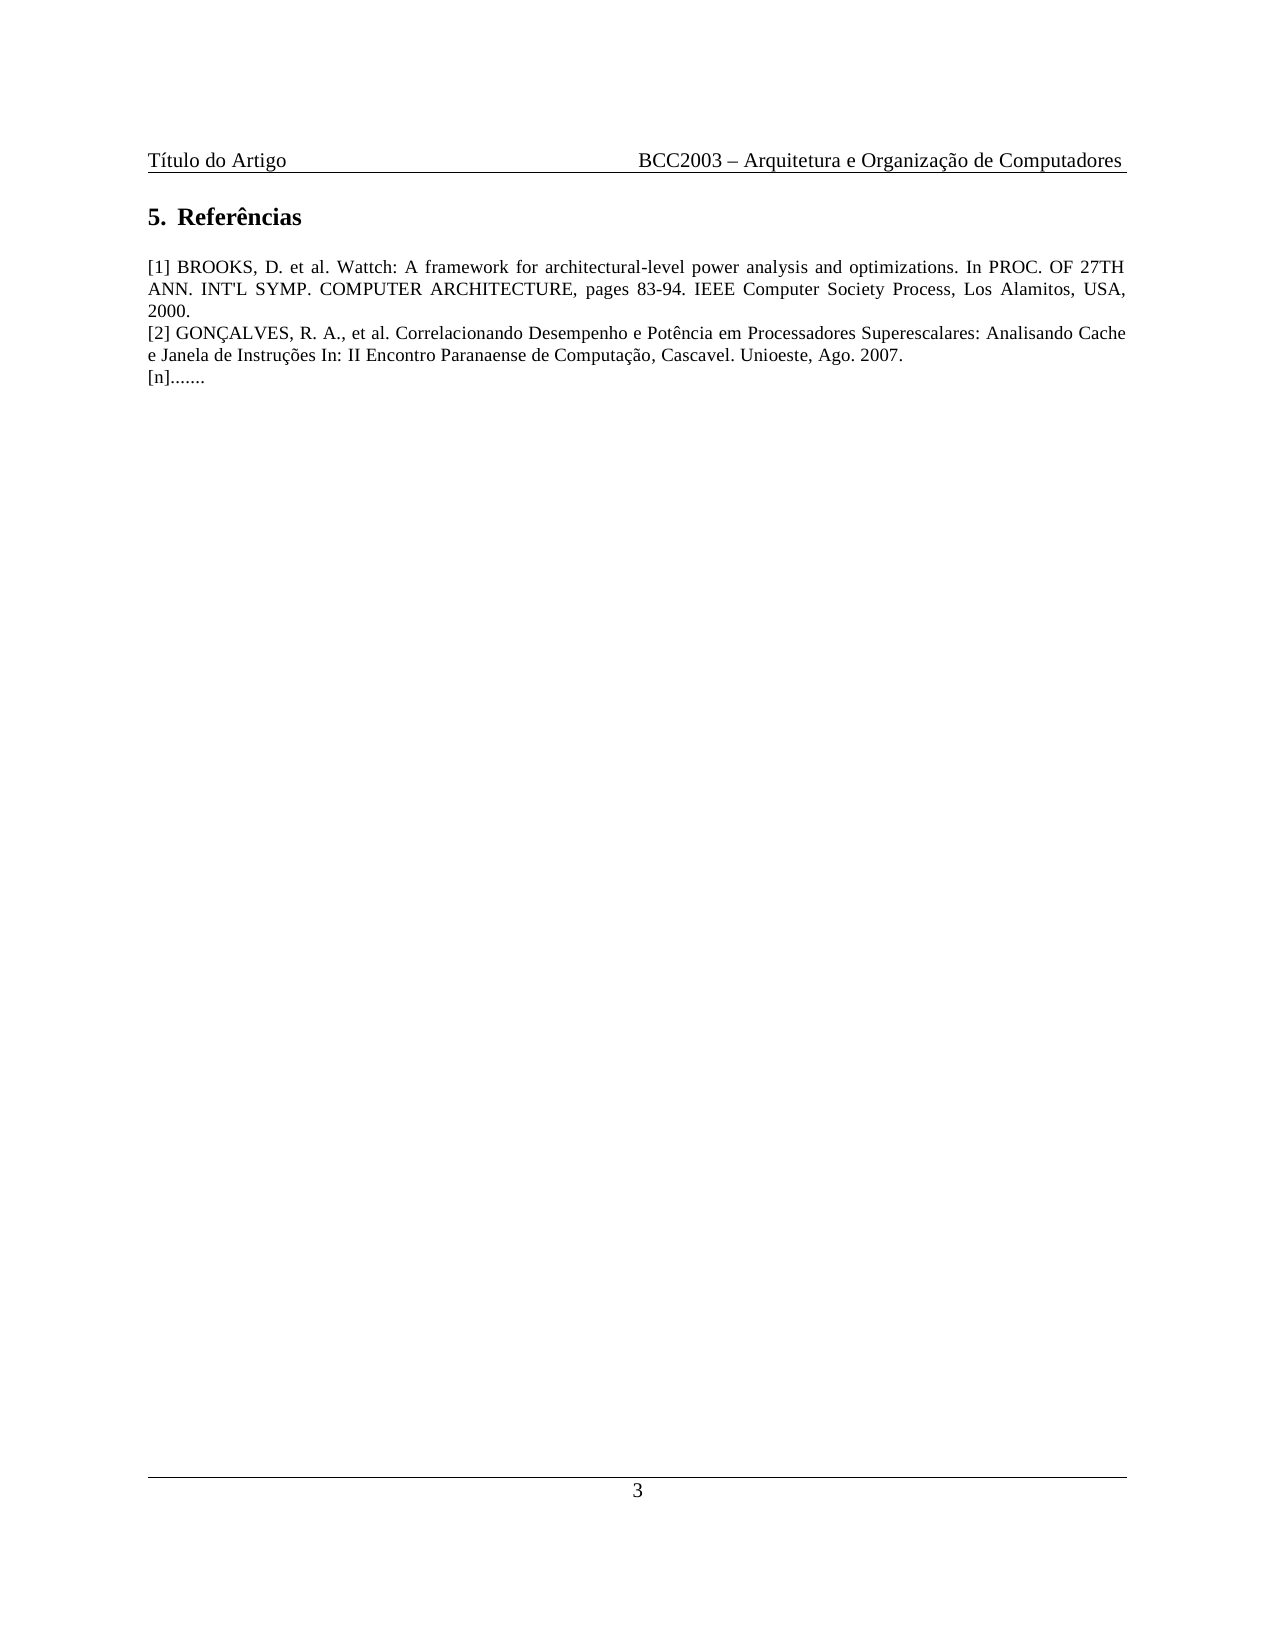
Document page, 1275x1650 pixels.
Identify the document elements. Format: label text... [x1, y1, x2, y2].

text [1] BROOKS, D. et al. Wattch: A framework for architectural-level power analysis and optimizations. In PROC. OF 27TH ANN. INT'L SYMP. COMPUTER ARCHITECTURE, pages 83-94. IEEE Computer Society Process, Los Alamitos, USA, 2000. [148, 255, 1127, 322]
subtitle Referências [148, 202, 1127, 231]
text [n]....... [148, 366, 1127, 388]
text [2] GONÇALVES, R. A., et al. Correlacionando Desempenho e Potência em Processadores Superescalares: Analisando Cache e Janela de Instruções In: II Encontro Paranaense de Computação, Cascavel. Unioeste, Ago. 2007. [148, 322, 1127, 366]
